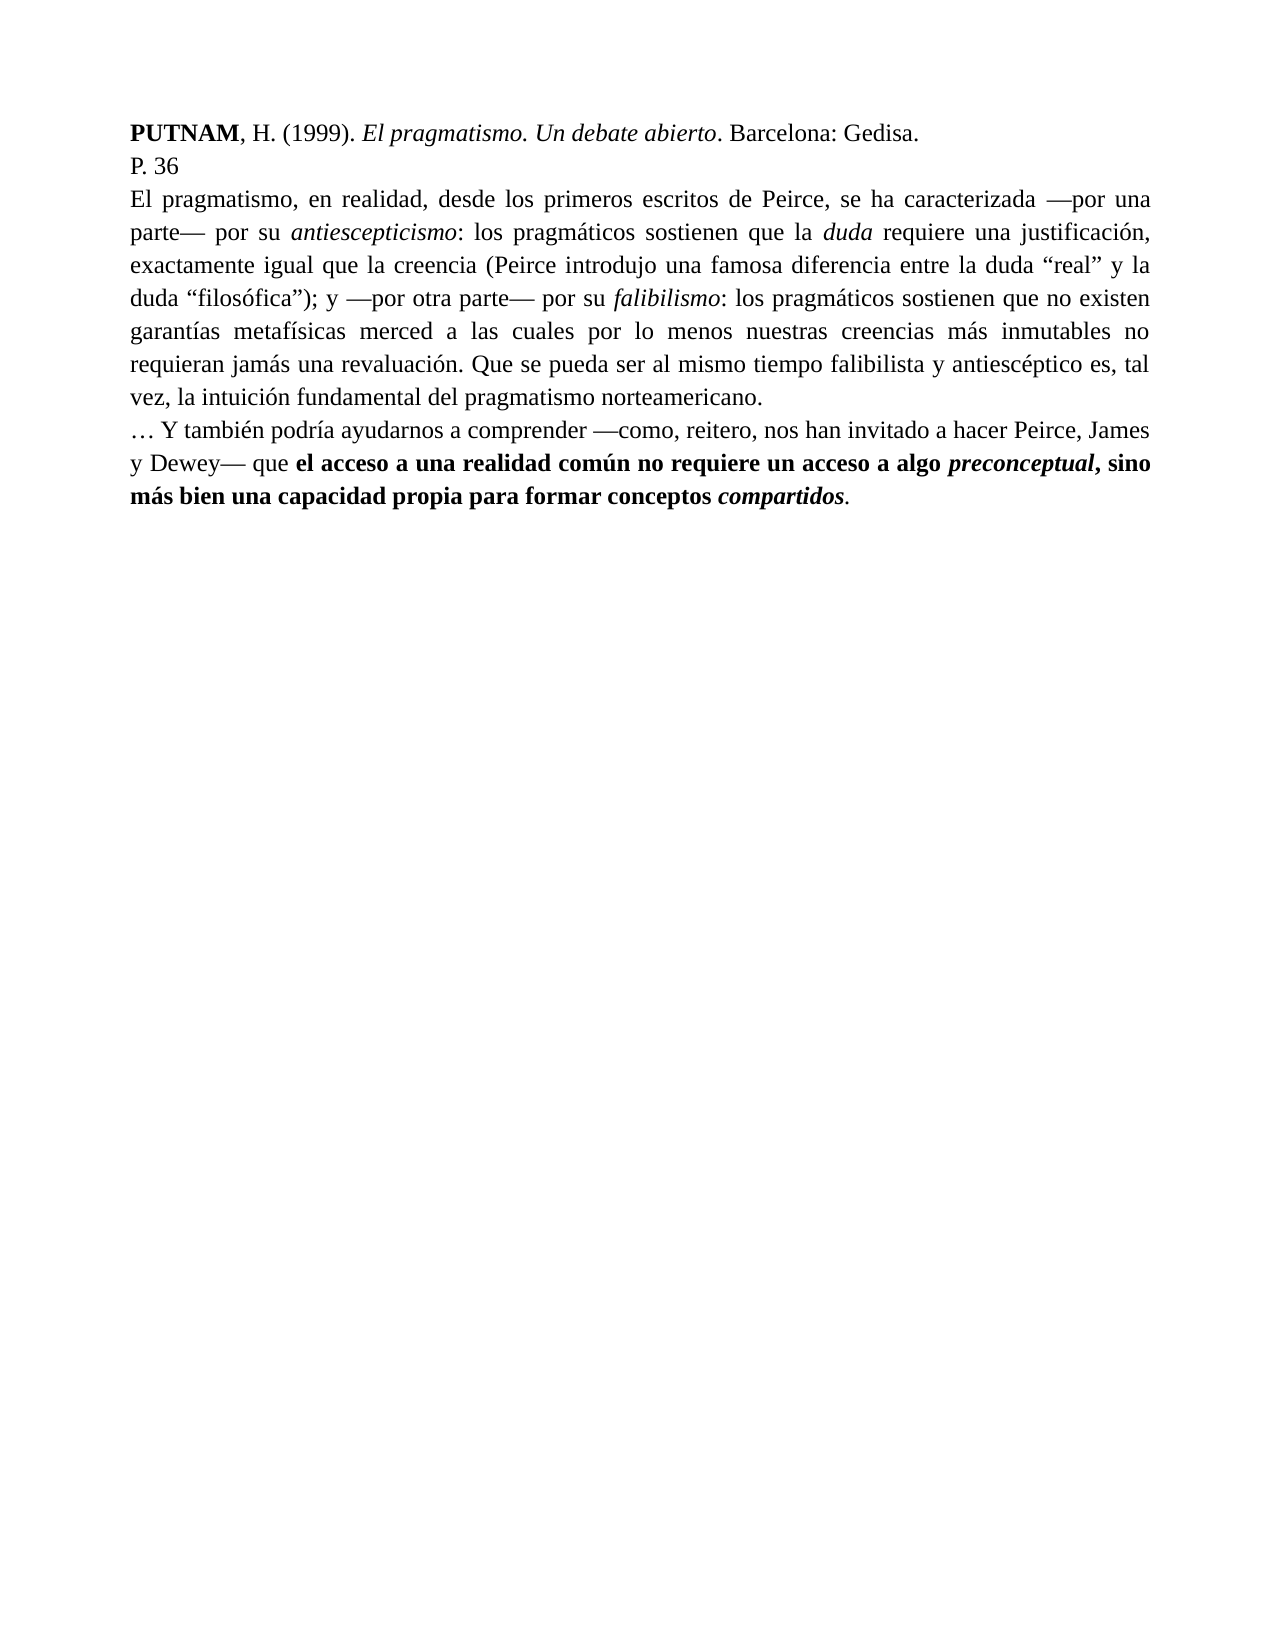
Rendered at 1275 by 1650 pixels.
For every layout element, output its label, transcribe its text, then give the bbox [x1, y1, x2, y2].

text P. 36 [130, 151, 1151, 180]
text PUTNAM, H. (1999). El pragmatismo. Un debate abierto. Barcelona: Gedisa. [130, 118, 1151, 147]
text El pragmatismo, en realidad, desde los primeros escritos de Peirce, se ha caracterizada ―por una parte― por su antiescepticismo: los pragmáticos sostienen que la duda requiere una justificación, exactamente igual que la creencia (Peirce introdujo una famosa diferencia entre la duda “real” y la duda “filosófica”); y ―por otra parte― por su falibilismo: los pragmáticos sostienen que no existen garantías metafísicas merced a las cuales por lo menos nuestras creencias más inmutables no requieran jamás una revaluación. Que se pueda ser al mismo tiempo falibilista y antiescéptico es, tal vez, la intuición fundamental del pragmatismo norteamericano. [130, 184, 1151, 411]
text … Y también podría ayudarnos a comprender ―como, reitero, nos han invitado a hacer Peirce, James y Dewey― que el acceso a una realidad común no requiere un acceso a algo preconceptual, sino más bien una capacidad propia para formar conceptos compartidos. [130, 415, 1151, 510]
